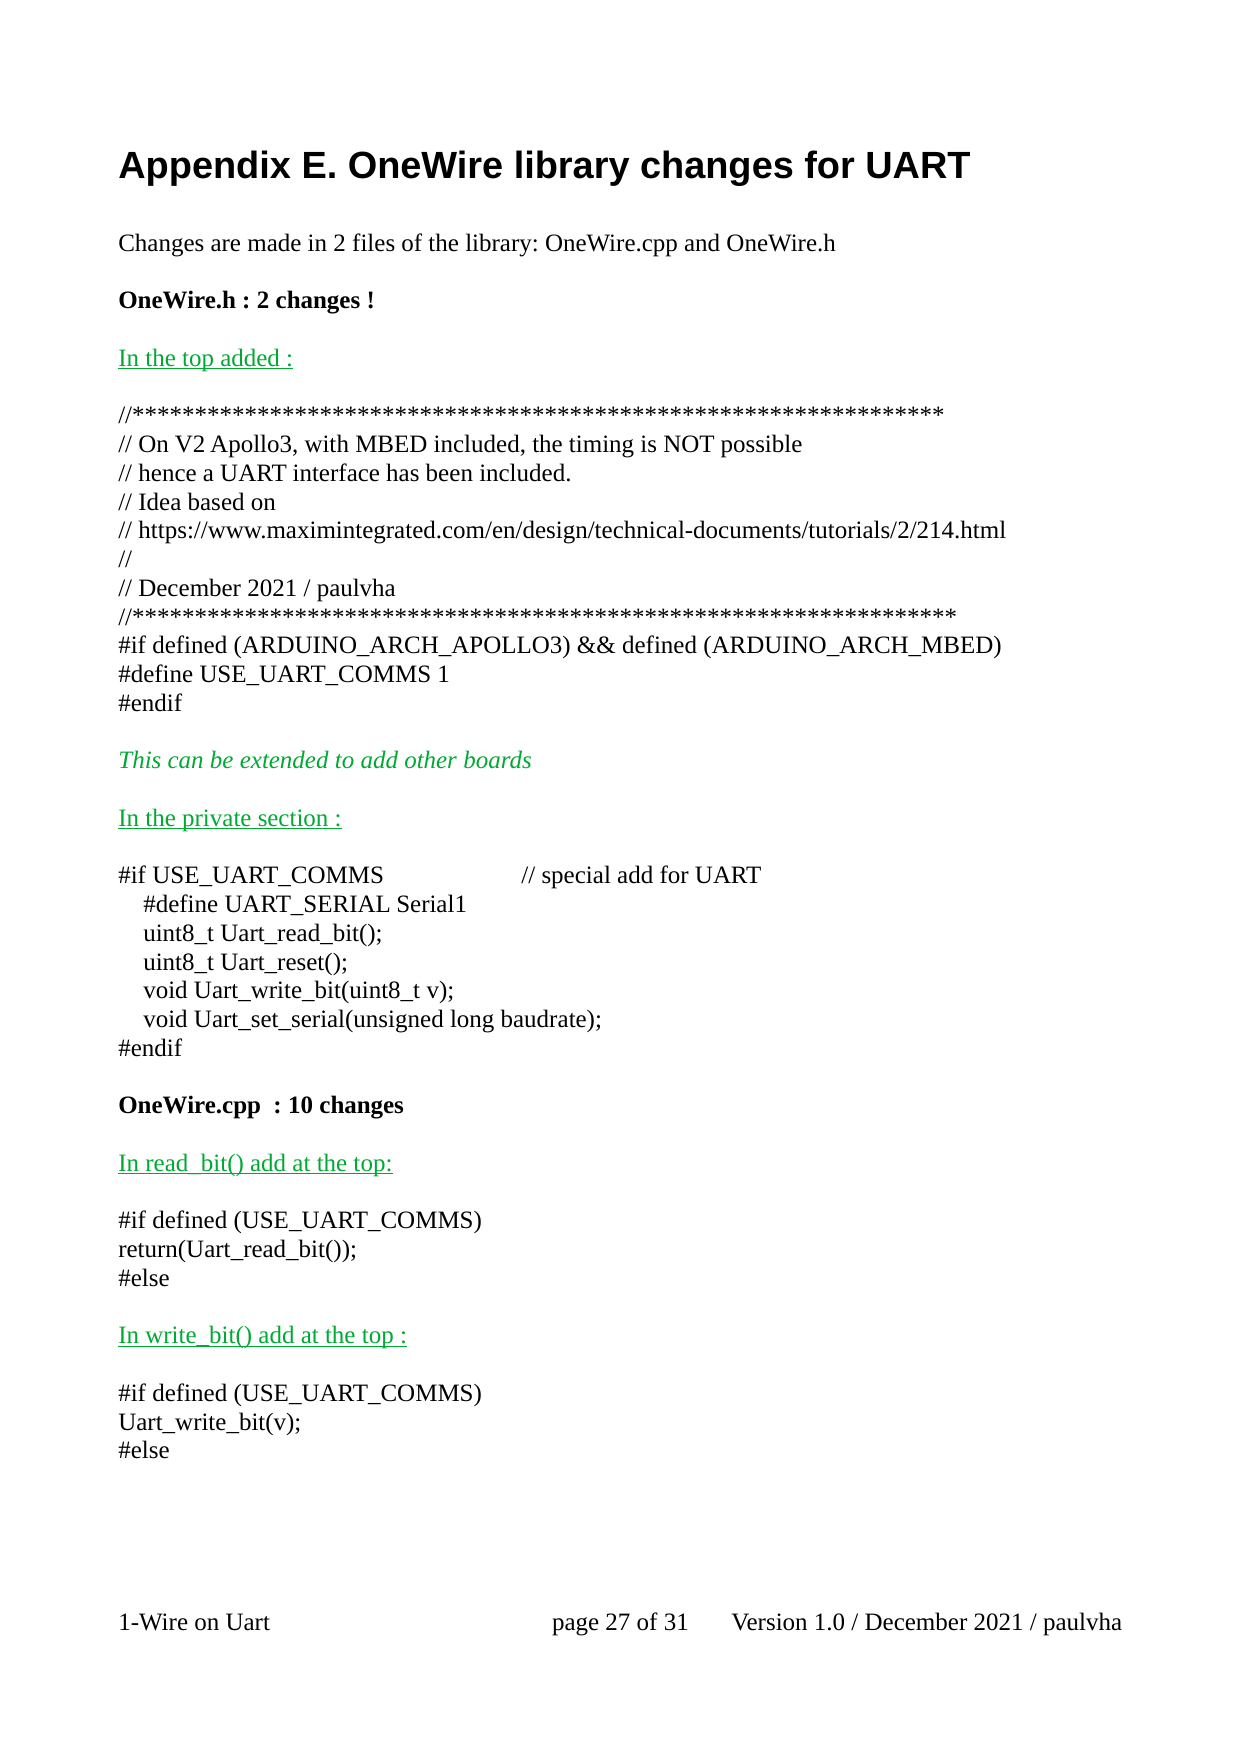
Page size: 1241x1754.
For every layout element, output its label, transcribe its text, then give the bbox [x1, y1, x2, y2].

subtitle Appendix E. OneWire library changes for UART [118, 143, 1122, 187]
text In write_bit() add at the top : [118, 1321, 1122, 1349]
text // hence a UART interface has been included. [118, 458, 1122, 487]
text // Idea based on [118, 487, 1122, 516]
text OneWire.cpp : 10 changes [118, 1091, 1122, 1119]
text #if defined (ARDUINO_ARCH_APOLLO3) && defined (ARDUINO_ARCH_MBED) [118, 631, 1122, 659]
text This can be extended to add other boards [118, 746, 1122, 774]
text #endif [118, 688, 1122, 717]
text Changes are made in 2 files of the library: OneWire.cpp and OneWire.h [118, 228, 1122, 257]
text uint8_t Uart_reset(); [118, 947, 1122, 976]
text #else [118, 1263, 1122, 1292]
text //***************************************************************** [118, 401, 1122, 429]
text #if defined (USE_UART_COMMS) [118, 1378, 1122, 1407]
text void Uart_set_serial(unsigned long baudrate); [118, 1004, 1122, 1033]
text // [118, 544, 1122, 573]
text #endif [118, 1033, 1122, 1062]
text #else [118, 1436, 1122, 1464]
text //****************************************************************** [118, 602, 1122, 631]
text In the top added : [118, 343, 1122, 372]
text #if defined (USE_UART_COMMS) [118, 1206, 1122, 1234]
text // https://www.maximintegrated.com/en/design/technical-documents/tutorials/2/214.html [118, 516, 1122, 544]
text return(Uart_read_bit()); [118, 1234, 1122, 1263]
text uint8_t Uart_read_bit(); [118, 918, 1122, 947]
text // On V2 Apollo3, with MBED included, the timing is NOT possible [118, 429, 1122, 458]
text OneWire.h : 2 changes ! [118, 286, 1122, 314]
text #define UART_SERIAL Serial1 [118, 889, 1122, 918]
text #if USE_UART_COMMS // special add for UART [118, 861, 1122, 889]
text void Uart_write_bit(uint8_t v); [118, 976, 1122, 1004]
text Uart_write_bit(v); [118, 1407, 1122, 1436]
text // December 2021 / paulvha [118, 573, 1122, 602]
text In the private section : [118, 803, 1122, 832]
text In read_bit() add at the top: [118, 1148, 1122, 1177]
text #define USE_UART_COMMS 1 [118, 659, 1122, 688]
